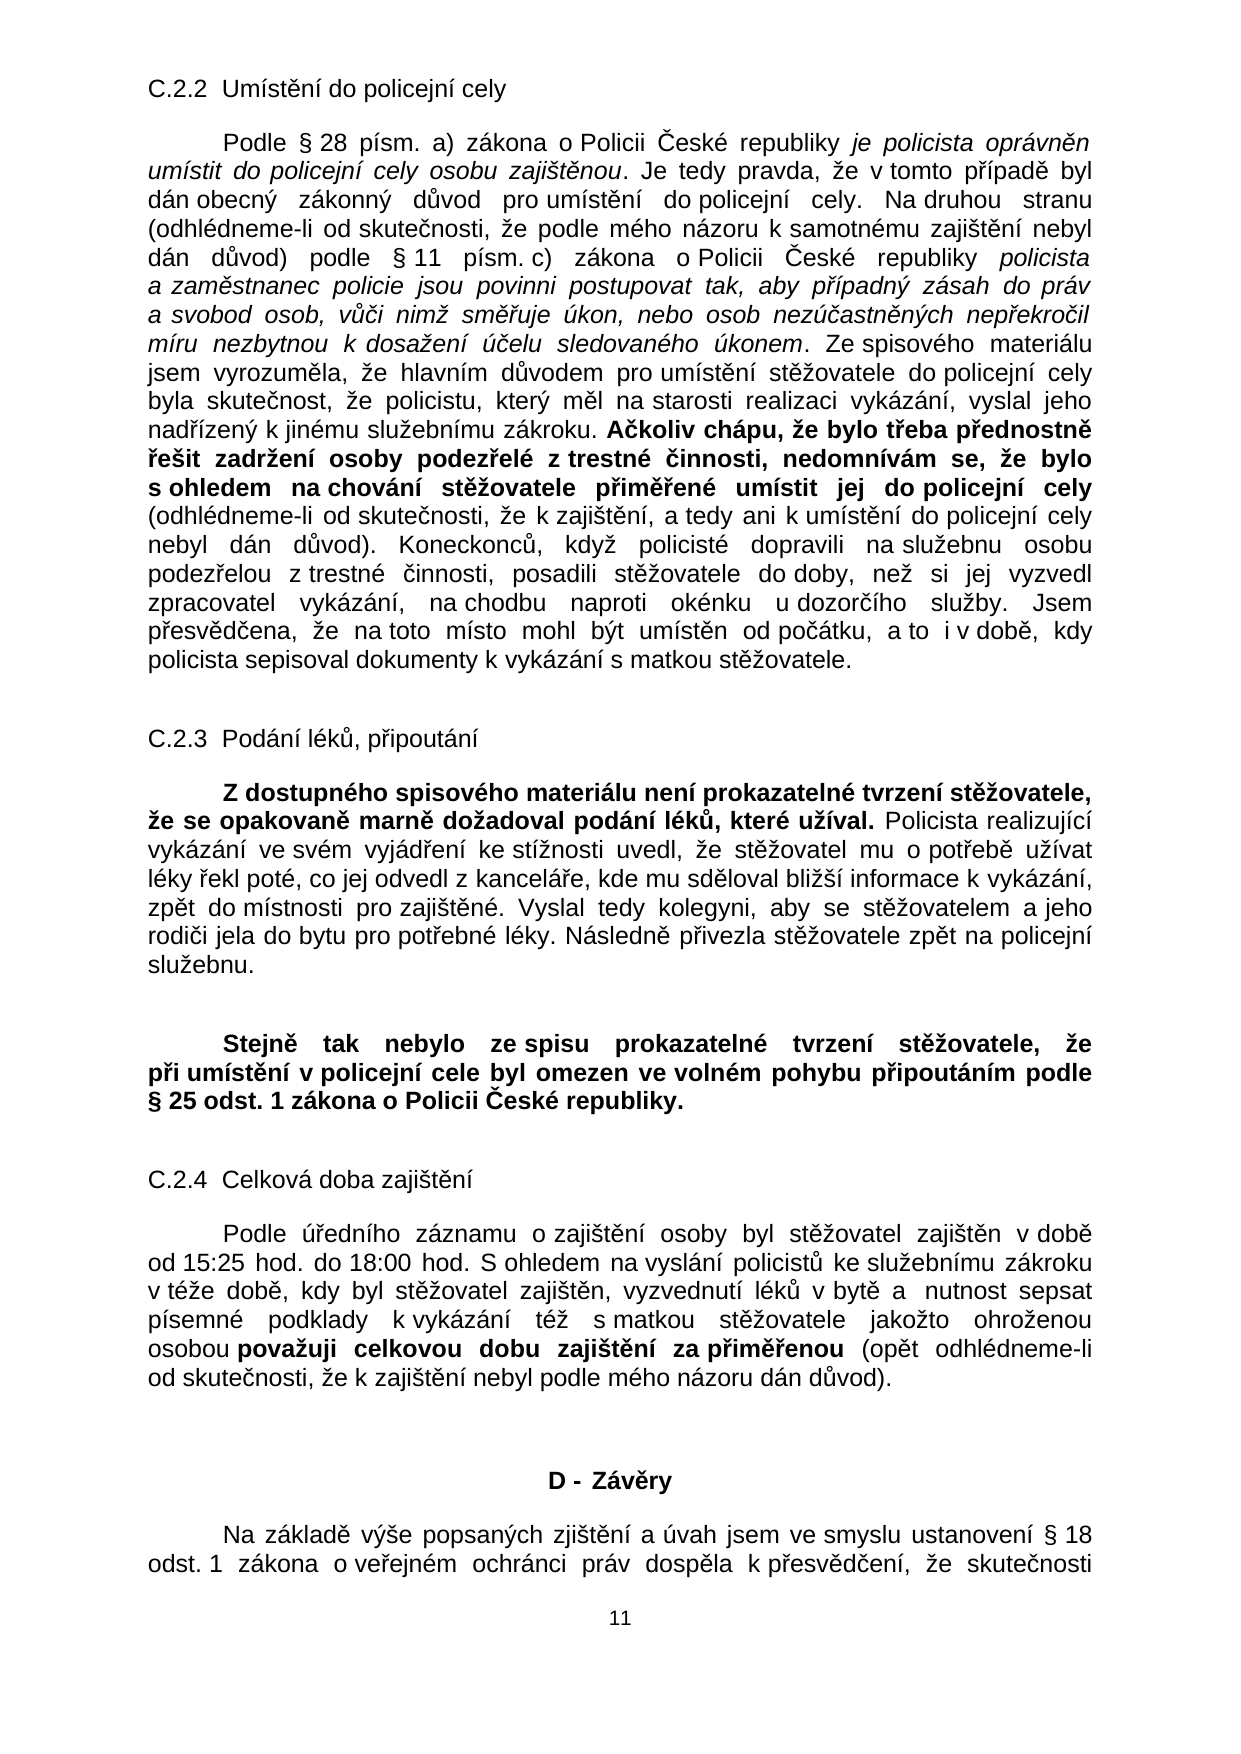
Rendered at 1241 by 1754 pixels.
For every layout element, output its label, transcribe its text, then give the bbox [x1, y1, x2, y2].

subtitle Celková doba zajištění [148, 1165, 1092, 1194]
text Z dostupného spisového materiálu není prokazatelné tvrzení stěžovatele, že se opakovaně marně dožadoval podání léků, které užíval. Policista realizující vykázání ve svém vyjádření ke stížnosti uvedl, že stěžovatel mu o potřebě užívat léky řekl poté, co jej odvedl z kanceláře, kde mu sděloval bližší informace k vykázání, zpět do místnosti pro zajištěné. Vyslal tedy kolegyni, aby se stěžovatelem a jeho rodiči jela do bytu pro potřebné léky. Následně přivezla stěžovatele zpět na policejní služebnu. [148, 778, 1092, 979]
subtitle Umístění do policejní cely [148, 74, 1092, 103]
subtitle Závěry [148, 1466, 1092, 1495]
text Podle § 28 písm. a) zákona o Policii České republiky je policista oprávněn umístit do policejní cely osobu zajištěnou. Je tedy pravda, že v tomto případě byl dán obecný zákonný důvod pro umístění do policejní cely. Na druhou stranu (odhlédneme-li od skutečnosti, že podle mého názoru k samotnému zajištění nebyl dán důvod) podle § 11 písm. c) zákona o Policii České republiky policista a zaměstnanec policie jsou povinni postupovat tak, aby případný zásah do práv a svobod osob, vůči nimž směřuje úkon, nebo osob nezúčastněných nepřekročil míru nezbytnou k dosažení účelu sledovaného úkonem. Ze spisového materiálu jsem vyrozuměla, že hlavním důvodem pro umístění stěžovatele do policejní cely byla skutečnost, že policistu, který měl na starosti realizaci vykázání, vyslal jeho nadřízený k jinému služebnímu zákroku. Ačkoliv chápu, že bylo třeba přednostně řešit zadržení osoby podezřelé z trestné činnosti, nedomnívám se, že bylo s ohledem na chování stěžovatele přiměřené umístit jej do policejní cely (odhlédneme-li od skutečnosti, že k zajištění, a tedy ani k umístění do policejní cely nebyl dán důvod). Koneckonců, když policisté dopravili na služebnu osobu podezřelou z trestné činnosti, posadili stěžovatele do doby, než si jej vyzvedl zpracovatel vykázání, na chodbu naproti okénku u dozorčího služby. Jsem přesvědčena, že na toto místo mohl být umístěn od počátku, a to i v době, kdy policista sepisoval dokumenty k vykázání s matkou stěžovatele. [148, 128, 1092, 674]
subtitle Podání léků, připoutání [148, 724, 1092, 753]
text Podle úředního záznamu o zajištění osoby byl stěžovatel zajištěn v době od 15:25 hod. do 18:00 hod. S ohledem na vyslání policistů ke služebnímu zákroku v téže době, kdy byl stěžovatel zajištěn, vyzvednutí léků v bytě a nutnost sepsat písemné podklady k vykázání též s matkou stěžovatele jakožto ohroženou osobou považuji celkovou dobu zajištění za přiměřenou (opět odhlédneme-li od skutečnosti, že k zajištění nebyl podle mého názoru dán důvod). [148, 1219, 1092, 1391]
text Na základě výše popsaných zjištění a úvah jsem ve smyslu ustanovení § 18 odst. 1 zákona o veřejném ochránci práv dospěla k přesvědčení, že skutečnosti [148, 1520, 1092, 1578]
text Stejně tak nebylo ze spisu prokazatelné tvrzení stěžovatele, že při umístění v policejní cele byl omezen ve volném pohybu připoutáním podle § 25 odst. 1 zákona o Policii České republiky. [148, 1029, 1092, 1115]
